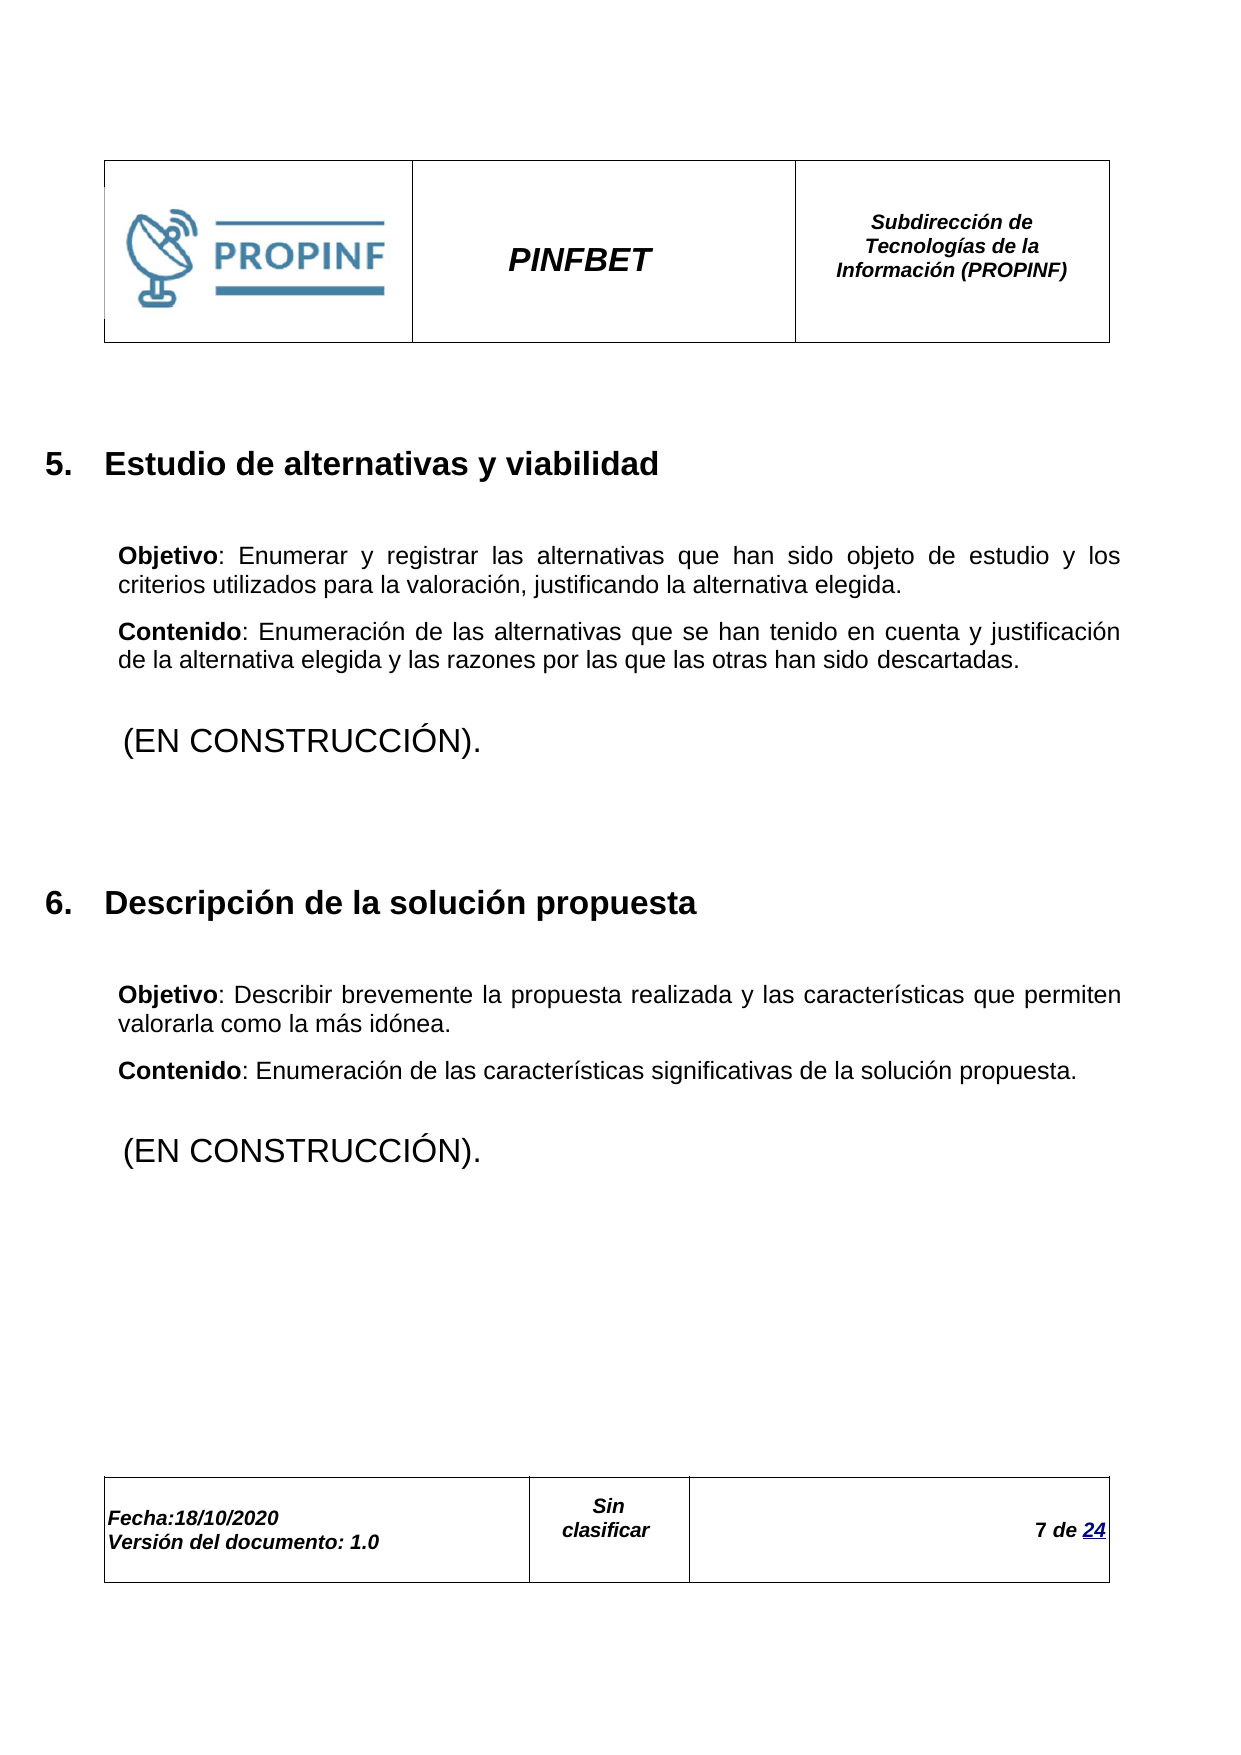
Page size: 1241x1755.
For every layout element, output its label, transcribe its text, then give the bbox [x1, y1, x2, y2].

text Objetivo: Enumerar y registrar las alternativas que han sido objeto de estudio y los criterios utilizados para la valoración, justificando la alternativa elegida. [118, 541, 1122, 599]
text (EN CONSTRUCCIÓN). [104, 1132, 1138, 1170]
text (EN CONSTRUCCIÓN). [104, 721, 1138, 760]
text Contenido: Enumeración de las alternativas que se han tenido en cuenta y justificación de la alternativa elegida y las razones por las que las otras han sido descartadas. [118, 617, 1123, 674]
subtitle Descripción de la solución propuesta [45, 883, 1138, 921]
text Contenido: Enumeración de las características significativas de la solución propuesta. [118, 1056, 1138, 1084]
subtitle Estudio de alternativas y viabilidad [45, 444, 1138, 482]
text Objetivo: Describir brevemente la propuesta realizada y las características que permiten valorarla como la más idónea. [118, 980, 1122, 1038]
